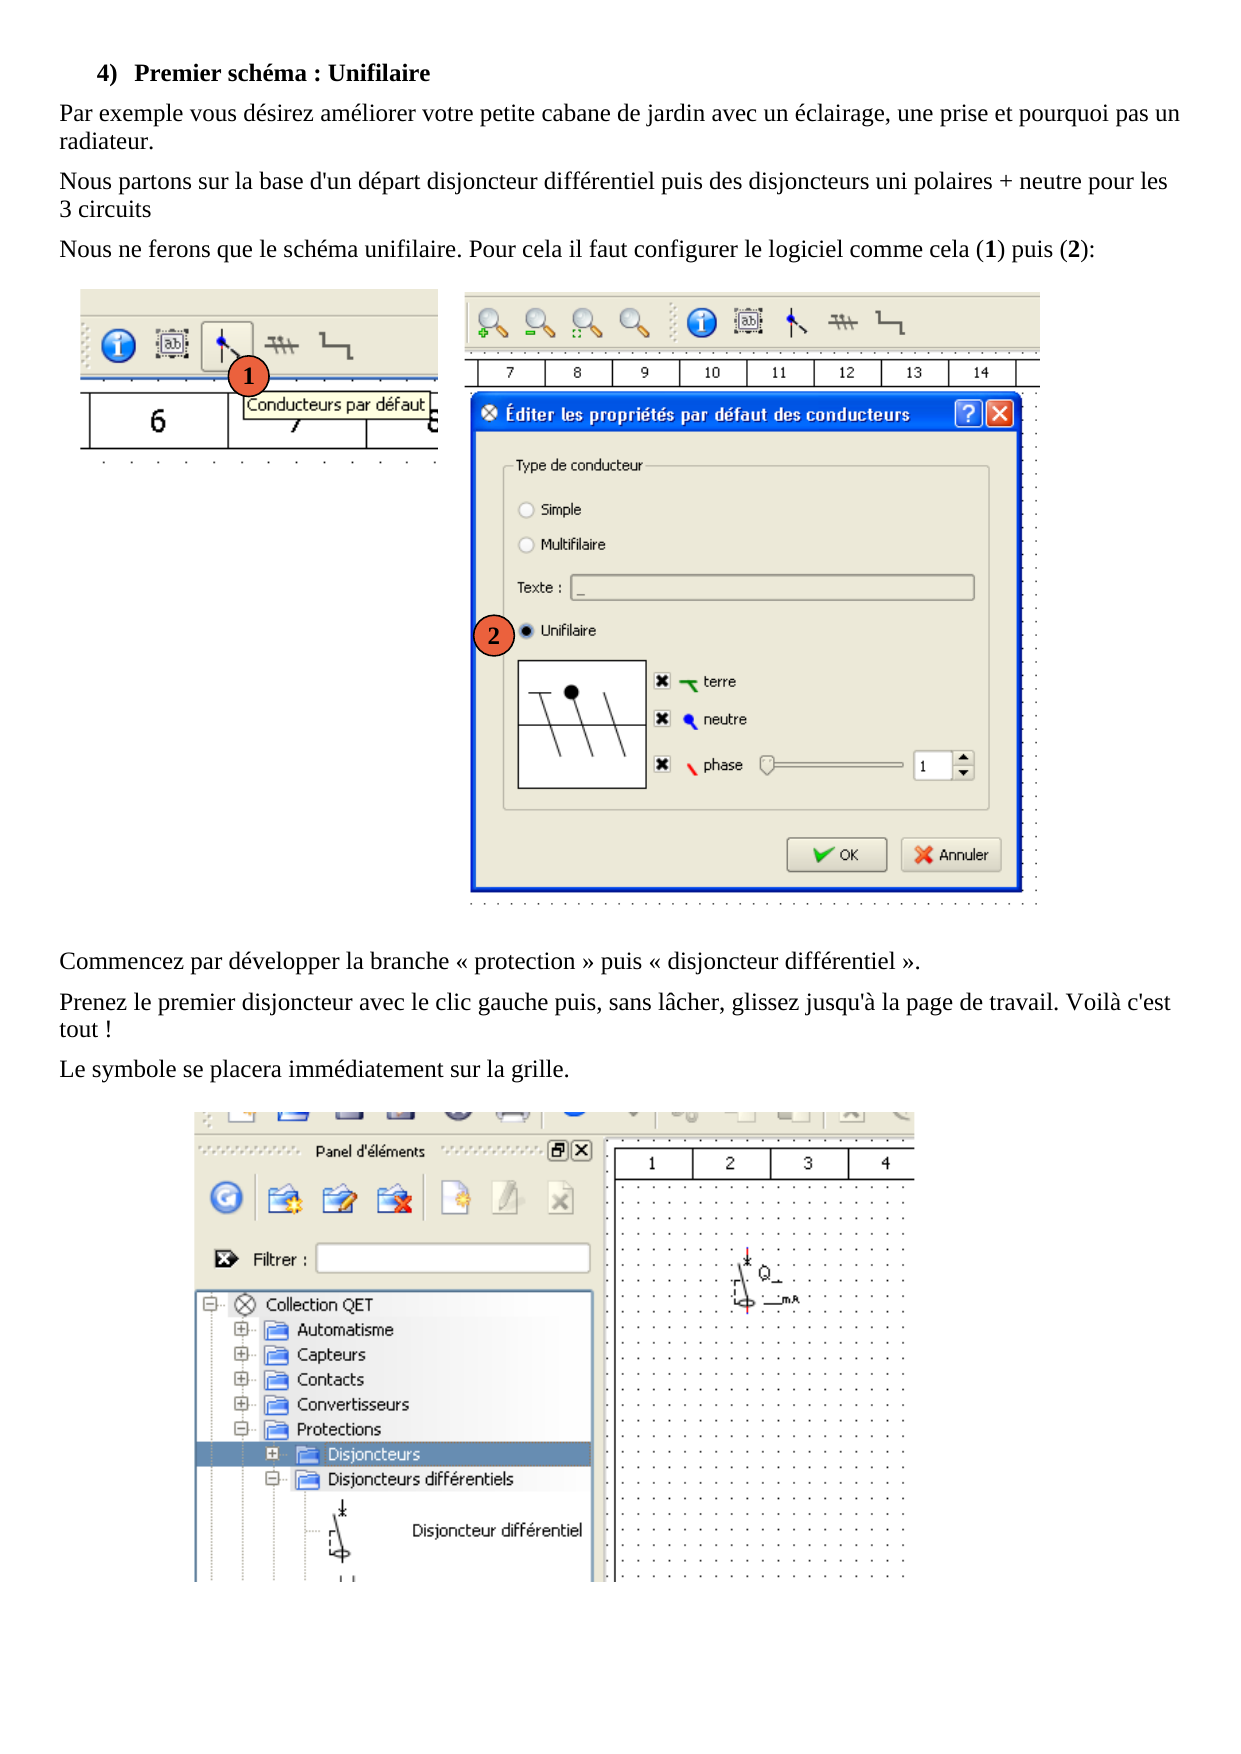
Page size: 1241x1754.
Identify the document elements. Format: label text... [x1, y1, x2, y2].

text Le symbole se placera immédiatement sur la grille. [59, 1056, 1181, 1083]
text Nous partons sur la base d'un départ disjoncteur différentiel puis des disjoncteurs uni polaires + neutre pour les 3 circuits [59, 167, 1181, 223]
text Nous ne ferons que le schéma unifilaire. Pour cela il faut configurer le logiciel comme cela (1) puis (2): [59, 235, 1181, 263]
picture [464, 292, 1040, 906]
picture [80, 289, 438, 465]
list Premier schéma : Unifilaire [97, 59, 1181, 87]
text Commencez par développer la branche « protection » puis « disjoncteur différentiel ». [59, 947, 1181, 975]
text Prenez le premier disjoncteur avec le clic gauche puis, sans lâcher, glissez jusqu'à la page de travail. Voilà c'est tout ! [59, 988, 1181, 1043]
text Par exemple vous désirez améliorer votre petite cabane de jardin avec un éclairage, une prise et pourquoi pas un radiateur. [59, 99, 1181, 155]
picture [194, 1112, 915, 1582]
